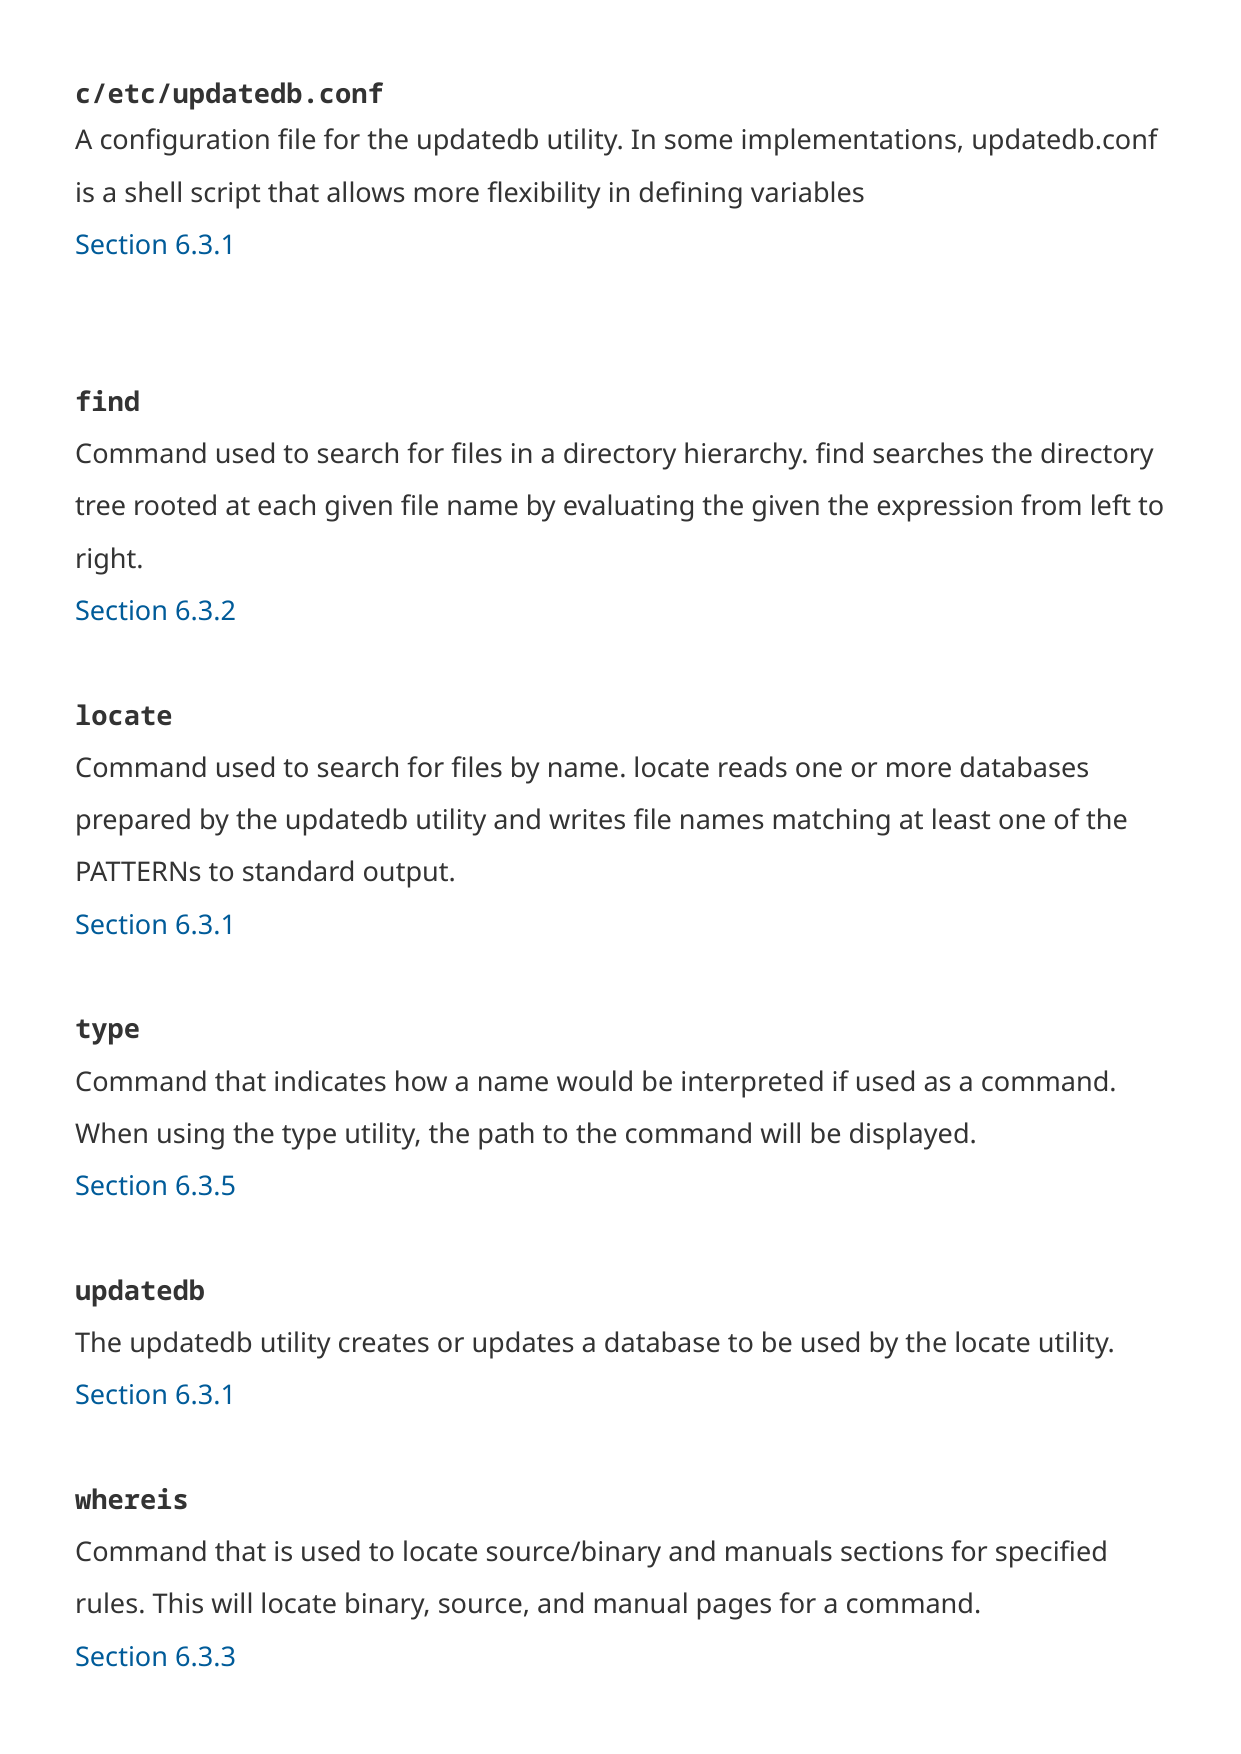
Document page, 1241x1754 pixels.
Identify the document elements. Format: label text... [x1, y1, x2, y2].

list Command that indicates how a name would be interpreted if used as a command. When using the type utility, the path to the command will be displayed. Section 6.3.5 [75, 1062, 1165, 1203]
list Command used to search for files by name. locate reads one or more databases prepared by the updatedb utility and writes file names matching at least one of the PATTERNs to standard output. Section 6.3.1 [75, 748, 1165, 942]
subtitle c/etc/updatedb.conf [75, 75, 1165, 112]
subtitle whereis [75, 1480, 1165, 1517]
list Command used to search for files in a directory hierarchy. find searches the directory tree rooted at each given file name by evaluating the given the expression from left to right. Section 6.3.2 [75, 434, 1165, 628]
subtitle type [75, 1010, 1165, 1047]
list Command that is used to locate source/binary and manuals sections for specified rules. This will locate binary, source, and manual pages for a command. Section 6.3.3 [75, 1533, 1165, 1674]
subtitle locate [75, 696, 1165, 733]
subtitle updatedb [75, 1271, 1165, 1308]
list A configuration file for the updatedb utility. In some implementations, updatedb.conf is a shell script that allows more flexibility in defining variables Section 6.3.1 [75, 121, 1165, 262]
subtitle find [75, 382, 1165, 419]
list The updatedb utility creates or updates a database to be used by the locate utility. Section 6.3.1 [75, 1323, 1165, 1413]
